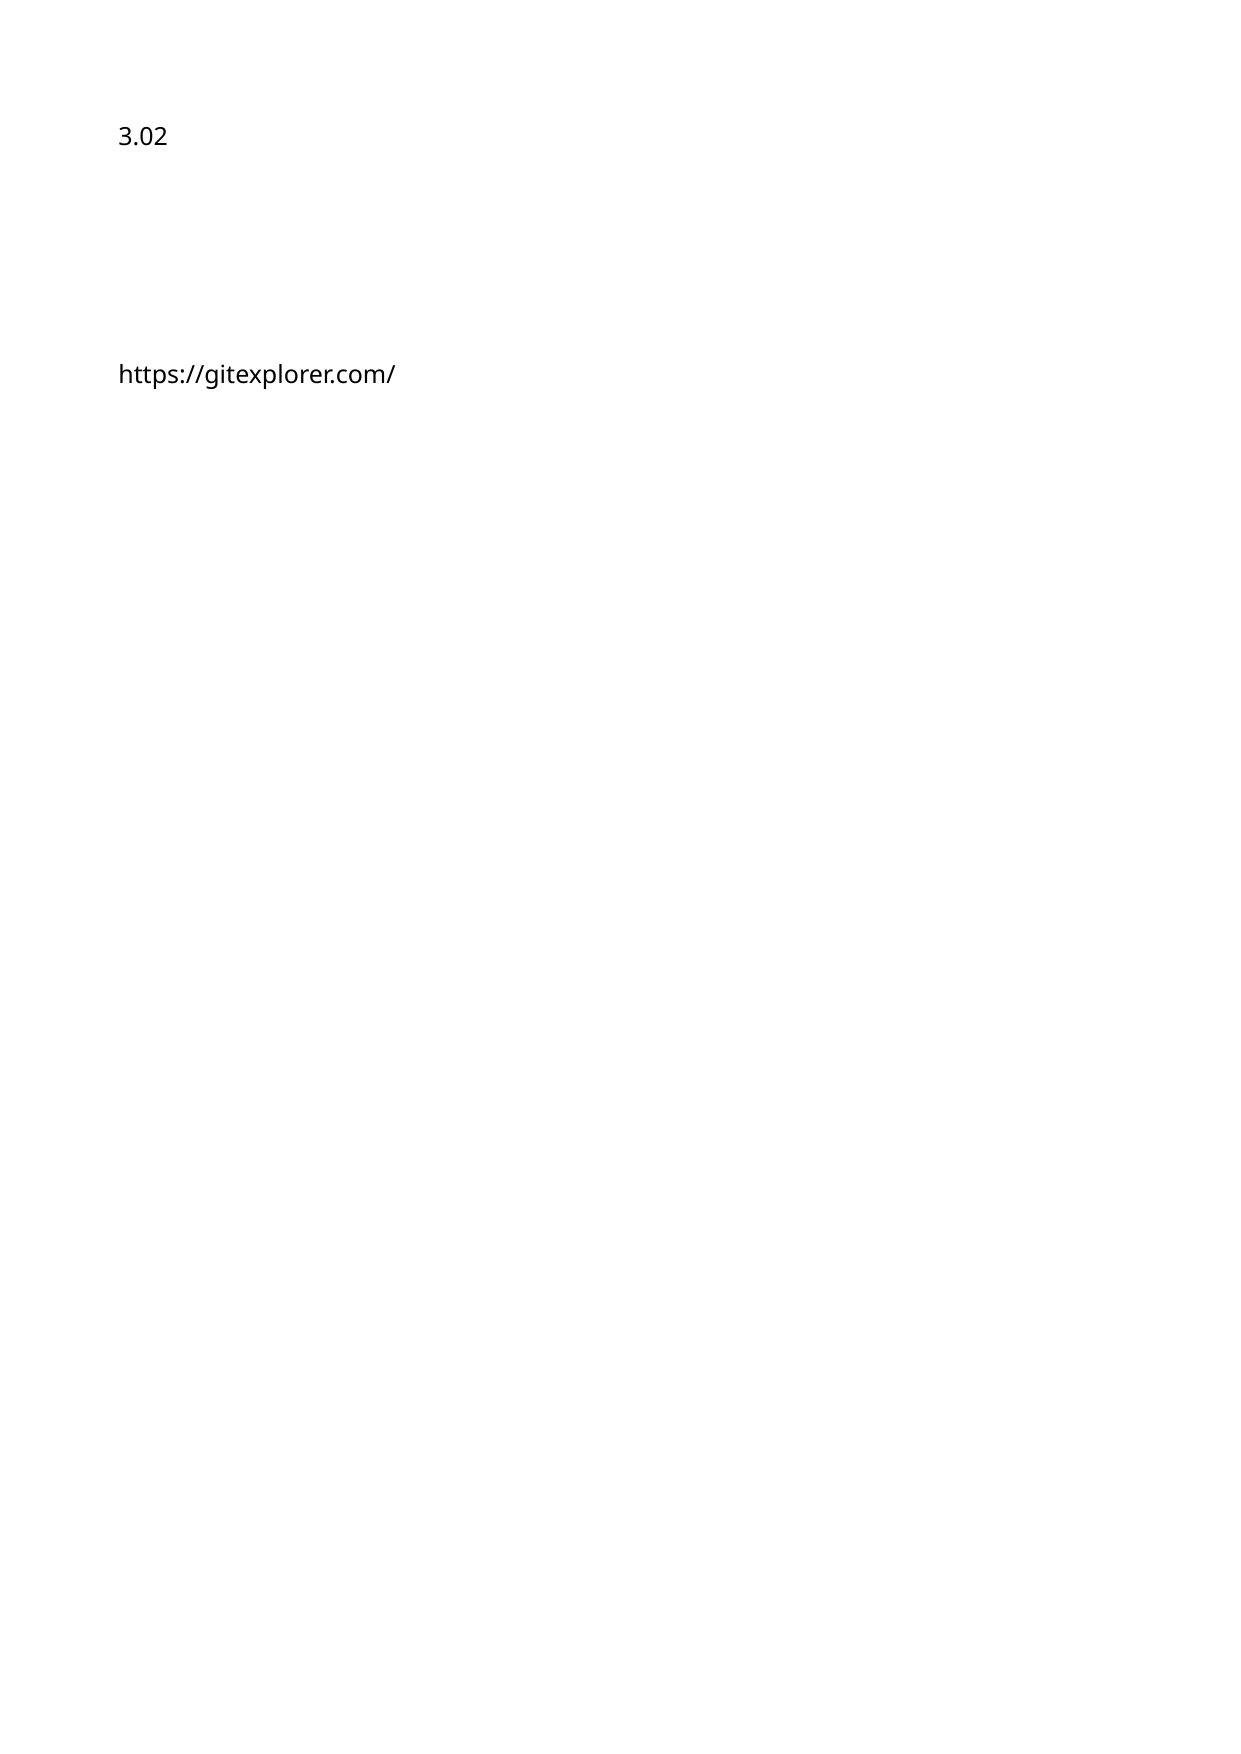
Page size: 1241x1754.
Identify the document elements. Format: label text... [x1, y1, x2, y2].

text https://gitexplorer.com/ [118, 357, 1122, 391]
text 3.02 [118, 118, 1122, 152]
